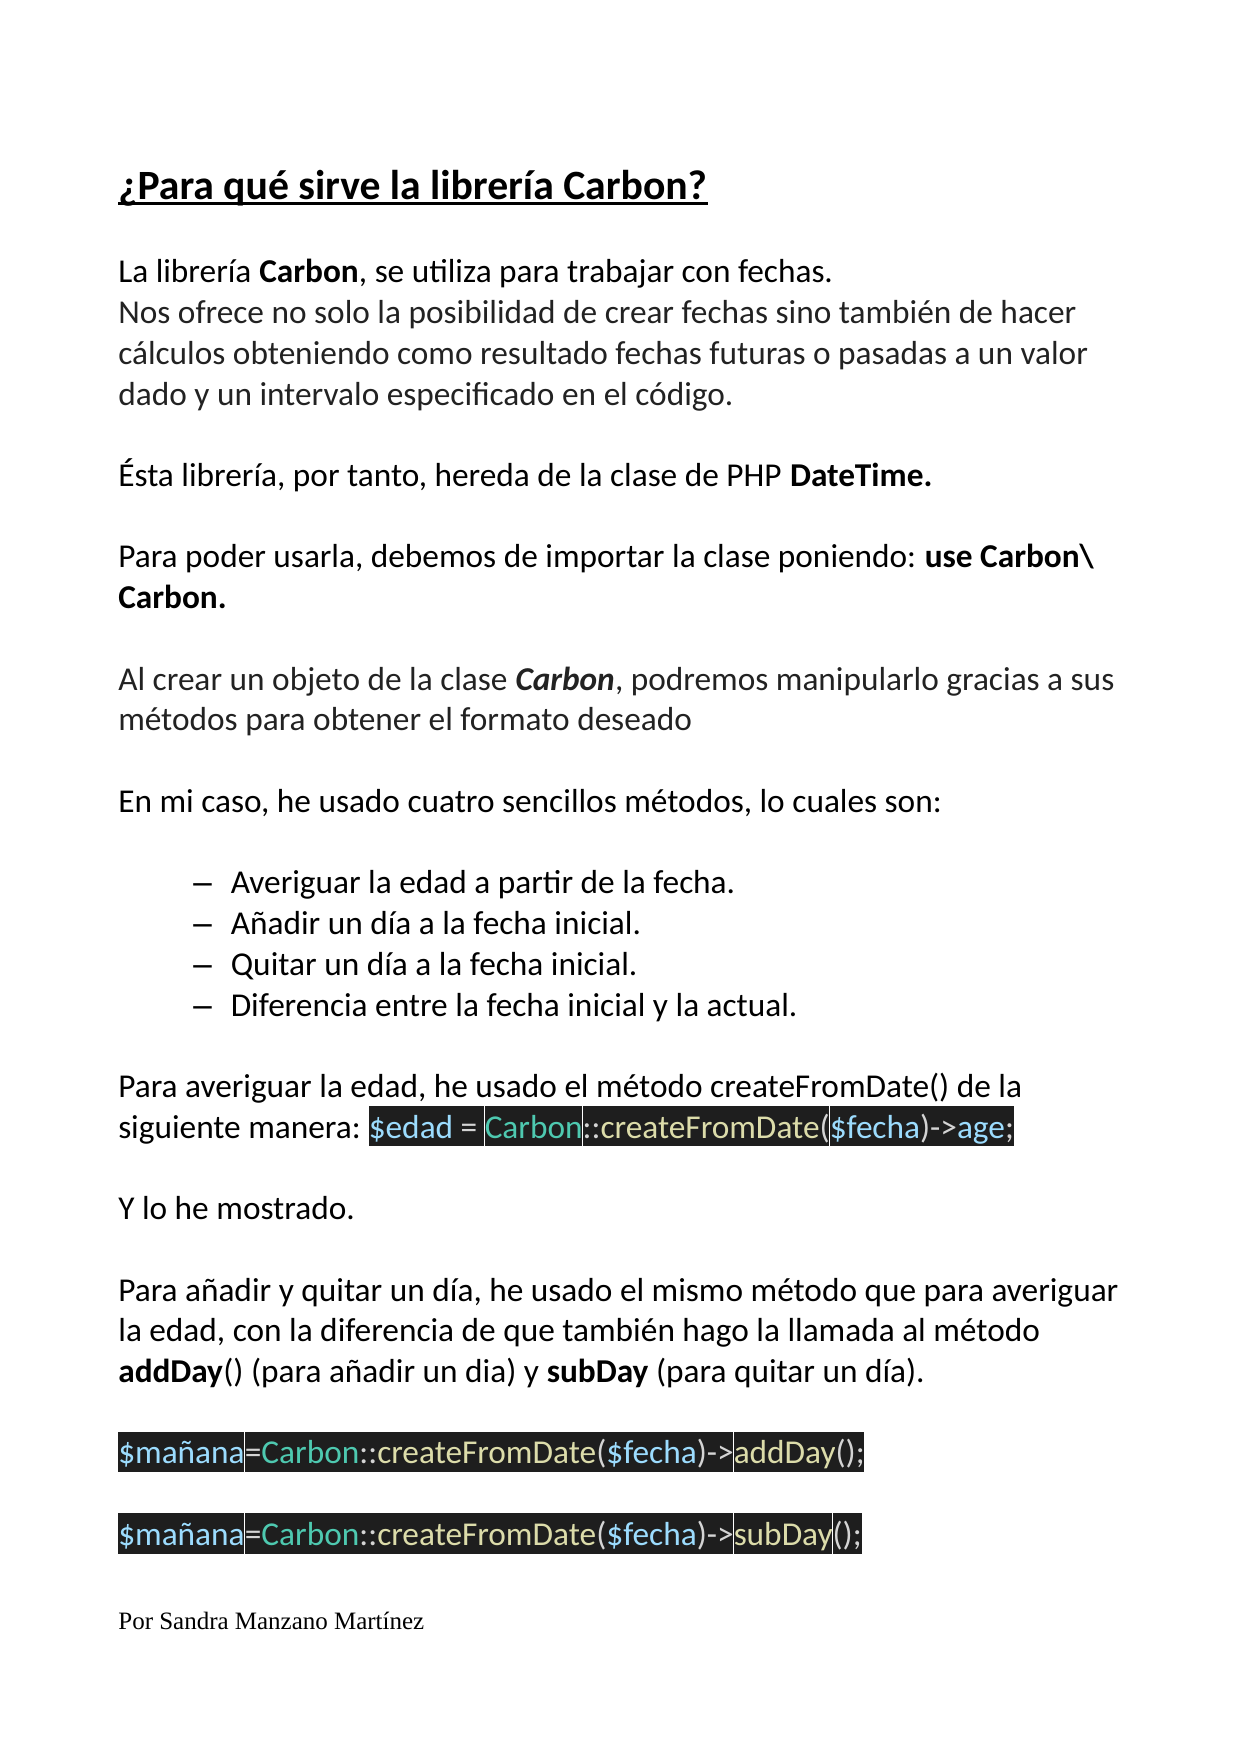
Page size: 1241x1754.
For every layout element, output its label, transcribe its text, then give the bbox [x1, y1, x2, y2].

text Nos ofrece no solo la posibilidad de crear fechas sino también de hacer cálculos obteniendo como resultado fechas futuras o pasadas a un valor dado y un intervalo especificado en el código. [118, 291, 1122, 413]
text ¿Para qué sirve la librería Carbon? [118, 159, 1122, 210]
list Diferencia entre la fecha inicial y la actual. [193, 983, 1122, 1024]
text Para averiguar la edad, he usado el método createFromDate() de la siguiente manera: $edad = Carbon::createFromDate($fecha)->age; [118, 1065, 1122, 1146]
text Ésta librería, por tanto, hereda de la clase de PHP DateTime. [118, 454, 1122, 495]
text $mañana=Carbon::createFromDate($fecha)->subDay(); [118, 1513, 1122, 1554]
list Averiguar la edad a partir de la fecha. [193, 861, 1122, 902]
text Y lo he mostrado. [118, 1187, 1122, 1228]
text $mañana=Carbon::createFromDate($fecha)->addDay(); [118, 1432, 1122, 1472]
text Al crear un objeto de la clase Carbon, podremos manipularlo gracias a sus métodos para obtener el formato deseado [118, 658, 1122, 739]
text Para poder usarla, debemos de importar la clase poniendo: use Carbon\Carbon. [118, 536, 1122, 617]
list Quitar un día a la fecha inicial. [193, 943, 1122, 983]
list Añadir un día a la fecha inicial. [193, 902, 1122, 943]
text Para añadir y quitar un día, he usado el mismo método que para averiguar la edad, con la diferencia de que también hago la llamada al método addDay() (para añadir un dia) y subDay (para quitar un día). [118, 1269, 1122, 1391]
text La librería Carbon, se utiliza para trabajar con fechas. [118, 250, 1122, 291]
text En mi caso, he usado cuatro sencillos métodos, lo cuales son: [118, 780, 1122, 821]
